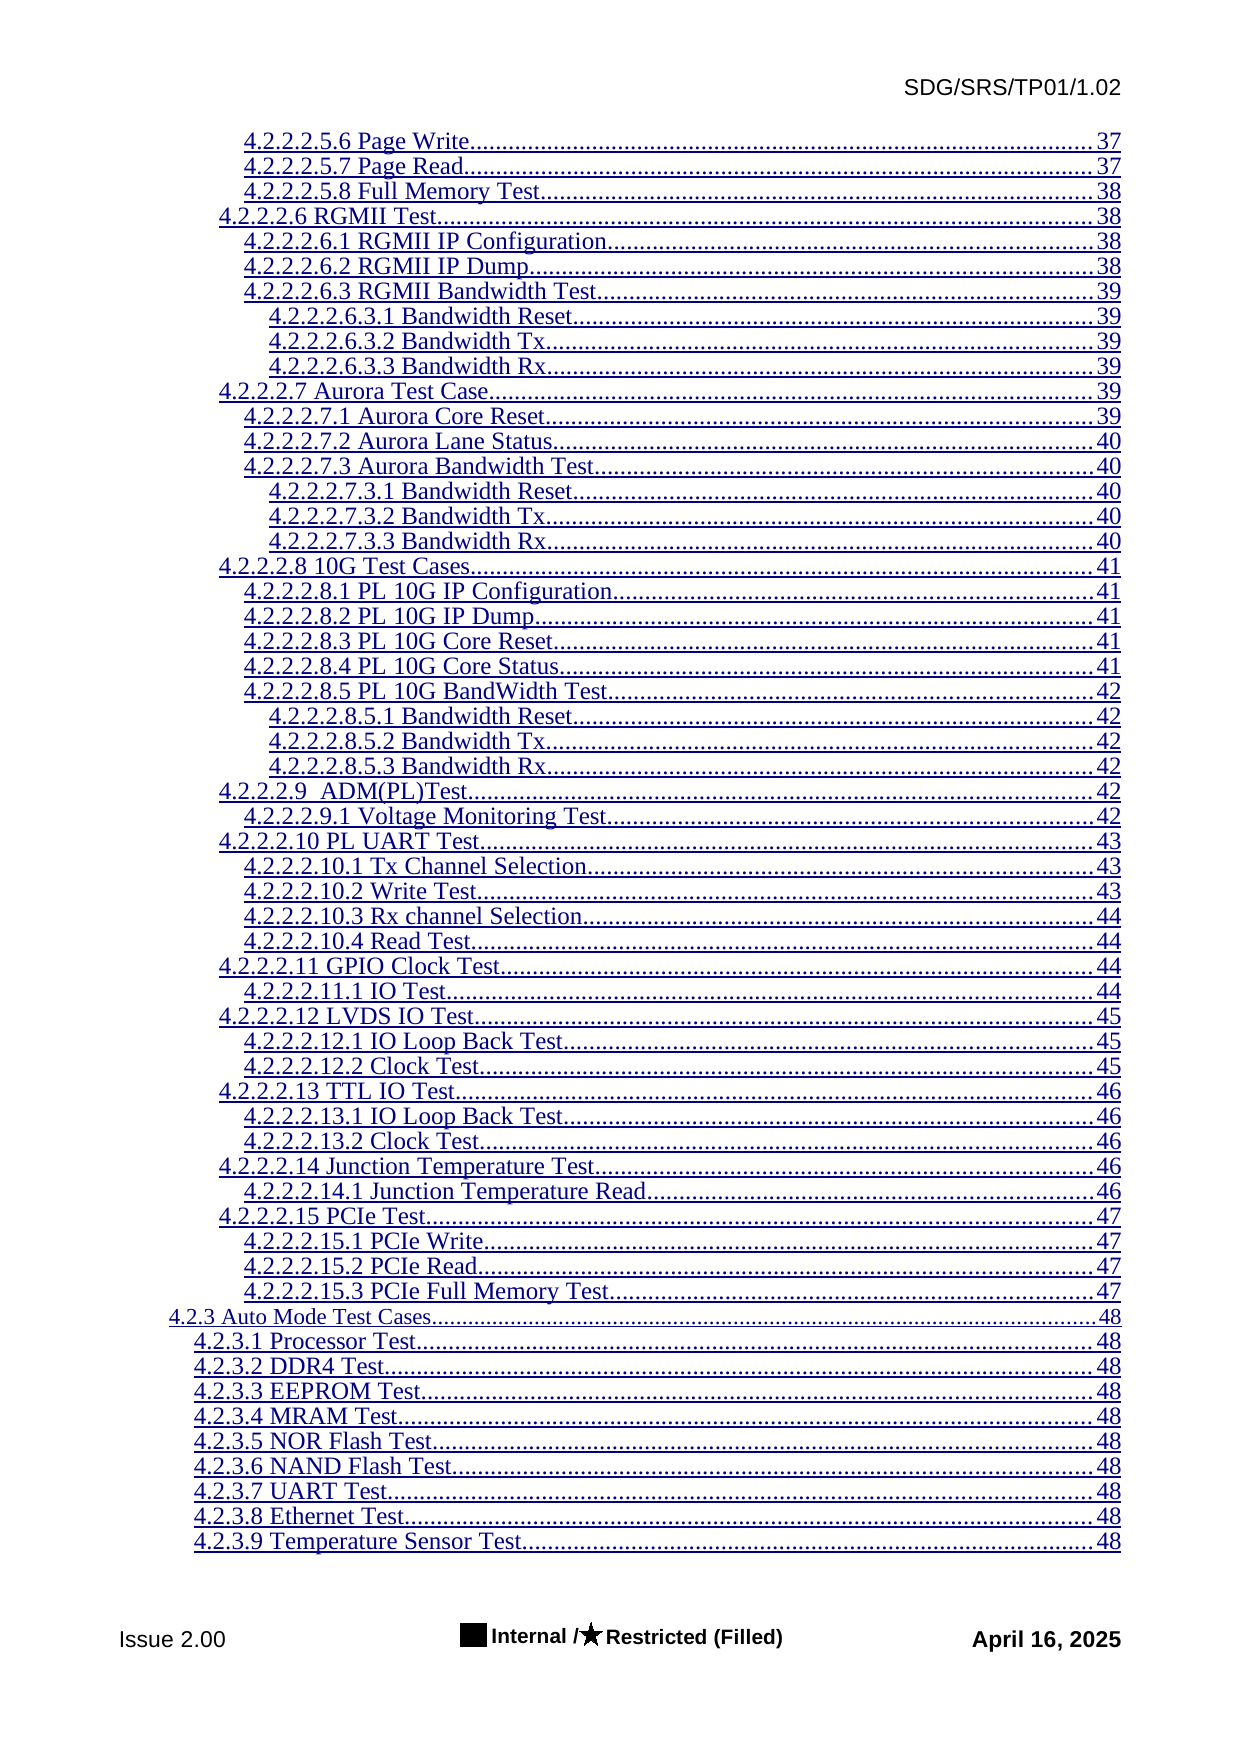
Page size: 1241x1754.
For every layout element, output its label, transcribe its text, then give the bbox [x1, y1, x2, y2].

text 4.2.2.2.11.1 IO Test 44 [243, 979, 1122, 1004]
text 4.2.2.2.10.4 Read Test 44 [243, 929, 1122, 954]
text 4.2.3.1 Processor Test 48 [193, 1329, 1122, 1354]
text 4.2.2.2.15.1 PCIe Write 47 [243, 1229, 1122, 1254]
text 4.2.2.2.8.5.1 Bandwidth Reset 42 [268, 704, 1122, 729]
text 4.2.3.9 Temperature Sensor Test 48 [193, 1529, 1122, 1554]
text 4.2.3.6 NAND Flash Test 48 [193, 1454, 1122, 1479]
text 4.2.3 Auto Mode Test Cases 48 [168, 1304, 1122, 1326]
text 4.2.2.2.8.1 PL 10G IP Configuration 41 [243, 579, 1122, 604]
text 4.2.3.3 EEPROM Test 48 [193, 1379, 1122, 1404]
text 4.2.2.2.10.3 Rx channel Selection 44 [243, 904, 1122, 929]
text 4.2.2.2.6.2 RGMII IP Dump 38 [243, 254, 1122, 279]
text 4.2.3.2 DDR4 Test 48 [193, 1354, 1122, 1379]
text 4.2.2.2.7.3.1 Bandwidth Reset 40 [268, 479, 1122, 504]
text 4.2.2.2.5.7 Page Read 37 [243, 154, 1122, 179]
text 4.2.2.2.7.1 Aurora Core Reset 39 [243, 404, 1122, 429]
text 4.2.2.2.6.1 RGMII IP Configuration 38 [243, 229, 1122, 254]
text 4.2.2.2.13.1 IO Loop Back Test 46 [243, 1104, 1122, 1129]
text 4.2.2.2.7.3 Aurora Bandwidth Test 40 [243, 454, 1122, 479]
text 4.2.2.2.6 RGMII Test 38 [218, 204, 1122, 229]
text 4.2.2.2.11 GPIO Clock Test 44 [218, 954, 1122, 979]
text 4.2.2.2.10 PL UART Test 43 [218, 829, 1122, 854]
text 4.2.2.2.8.3 PL 10G Core Reset 41 [243, 629, 1122, 654]
text 4.2.2.2.9 ADM(PL)Test 42 [218, 779, 1122, 804]
text 4.2.2.2.13.2 Clock Test 46 [243, 1129, 1122, 1154]
text 4.2.2.2.7 Aurora Test Case 39 [218, 379, 1122, 404]
text 4.2.3.8 Ethernet Test 48 [193, 1504, 1122, 1529]
text 4.2.2.2.7.2 Aurora Lane Status 40 [243, 429, 1122, 454]
text 4.2.2.2.8.5 PL 10G BandWidth Test 42 [243, 679, 1122, 704]
text 4.2.2.2.6.3 RGMII Bandwidth Test 39 [243, 279, 1122, 304]
text 4.2.2.2.15 PCIe Test 47 [218, 1204, 1122, 1229]
text 4.2.2.2.12 LVDS IO Test 45 [218, 1004, 1122, 1029]
text 4.2.2.2.14 Junction Temperature Test 46 [218, 1154, 1122, 1179]
text 4.2.2.2.10.2 Write Test 43 [243, 879, 1122, 904]
text 4.2.2.2.6.3.3 Bandwidth Rx 39 [268, 354, 1122, 379]
text 4.2.2.2.8.5.3 Bandwidth Rx 42 [268, 754, 1122, 779]
text 4.2.3.5 NOR Flash Test 48 [193, 1429, 1122, 1454]
text 4.2.2.2.12.1 IO Loop Back Test 45 [243, 1029, 1122, 1054]
text 4.2.3.7 UART Test 48 [193, 1479, 1122, 1504]
text 4.2.2.2.10.1 Tx Channel Selection 43 [243, 854, 1122, 879]
text 4.2.2.2.9.1 Voltage Monitoring Test 42 [243, 804, 1122, 829]
text 4.2.2.2.13 TTL IO Test 46 [218, 1079, 1122, 1104]
text 4.2.2.2.5.8 Full Memory Test 38 [243, 179, 1122, 204]
text 4.2.2.2.8 10G Test Cases 41 [218, 554, 1122, 579]
text 4.2.3.4 MRAM Test 48 [193, 1404, 1122, 1429]
text 4.2.2.2.8.2 PL 10G IP Dump 41 [243, 604, 1122, 629]
text 4.2.2.2.15.3 PCIe Full Memory Test 47 [243, 1279, 1122, 1304]
text 4.2.2.2.8.4 PL 10G Core Status 41 [243, 654, 1122, 679]
text 4.2.2.2.6.3.1 Bandwidth Reset 39 [268, 304, 1122, 329]
text 4.2.2.2.8.5.2 Bandwidth Tx 42 [268, 729, 1122, 754]
text 4.2.2.2.7.3.2 Bandwidth Tx 40 [268, 504, 1122, 529]
text 4.2.2.2.7.3.3 Bandwidth Rx 40 [268, 529, 1122, 554]
text 4.2.2.2.15.2 PCIe Read 47 [243, 1254, 1122, 1279]
text 4.2.2.2.14.1 Junction Temperature Read 46 [243, 1179, 1122, 1204]
text 4.2.2.2.5.6 Page Write 37 [243, 129, 1122, 154]
text 4.2.2.2.12.2 Clock Test 45 [243, 1054, 1122, 1079]
text 4.2.2.2.6.3.2 Bandwidth Tx 39 [268, 329, 1122, 354]
